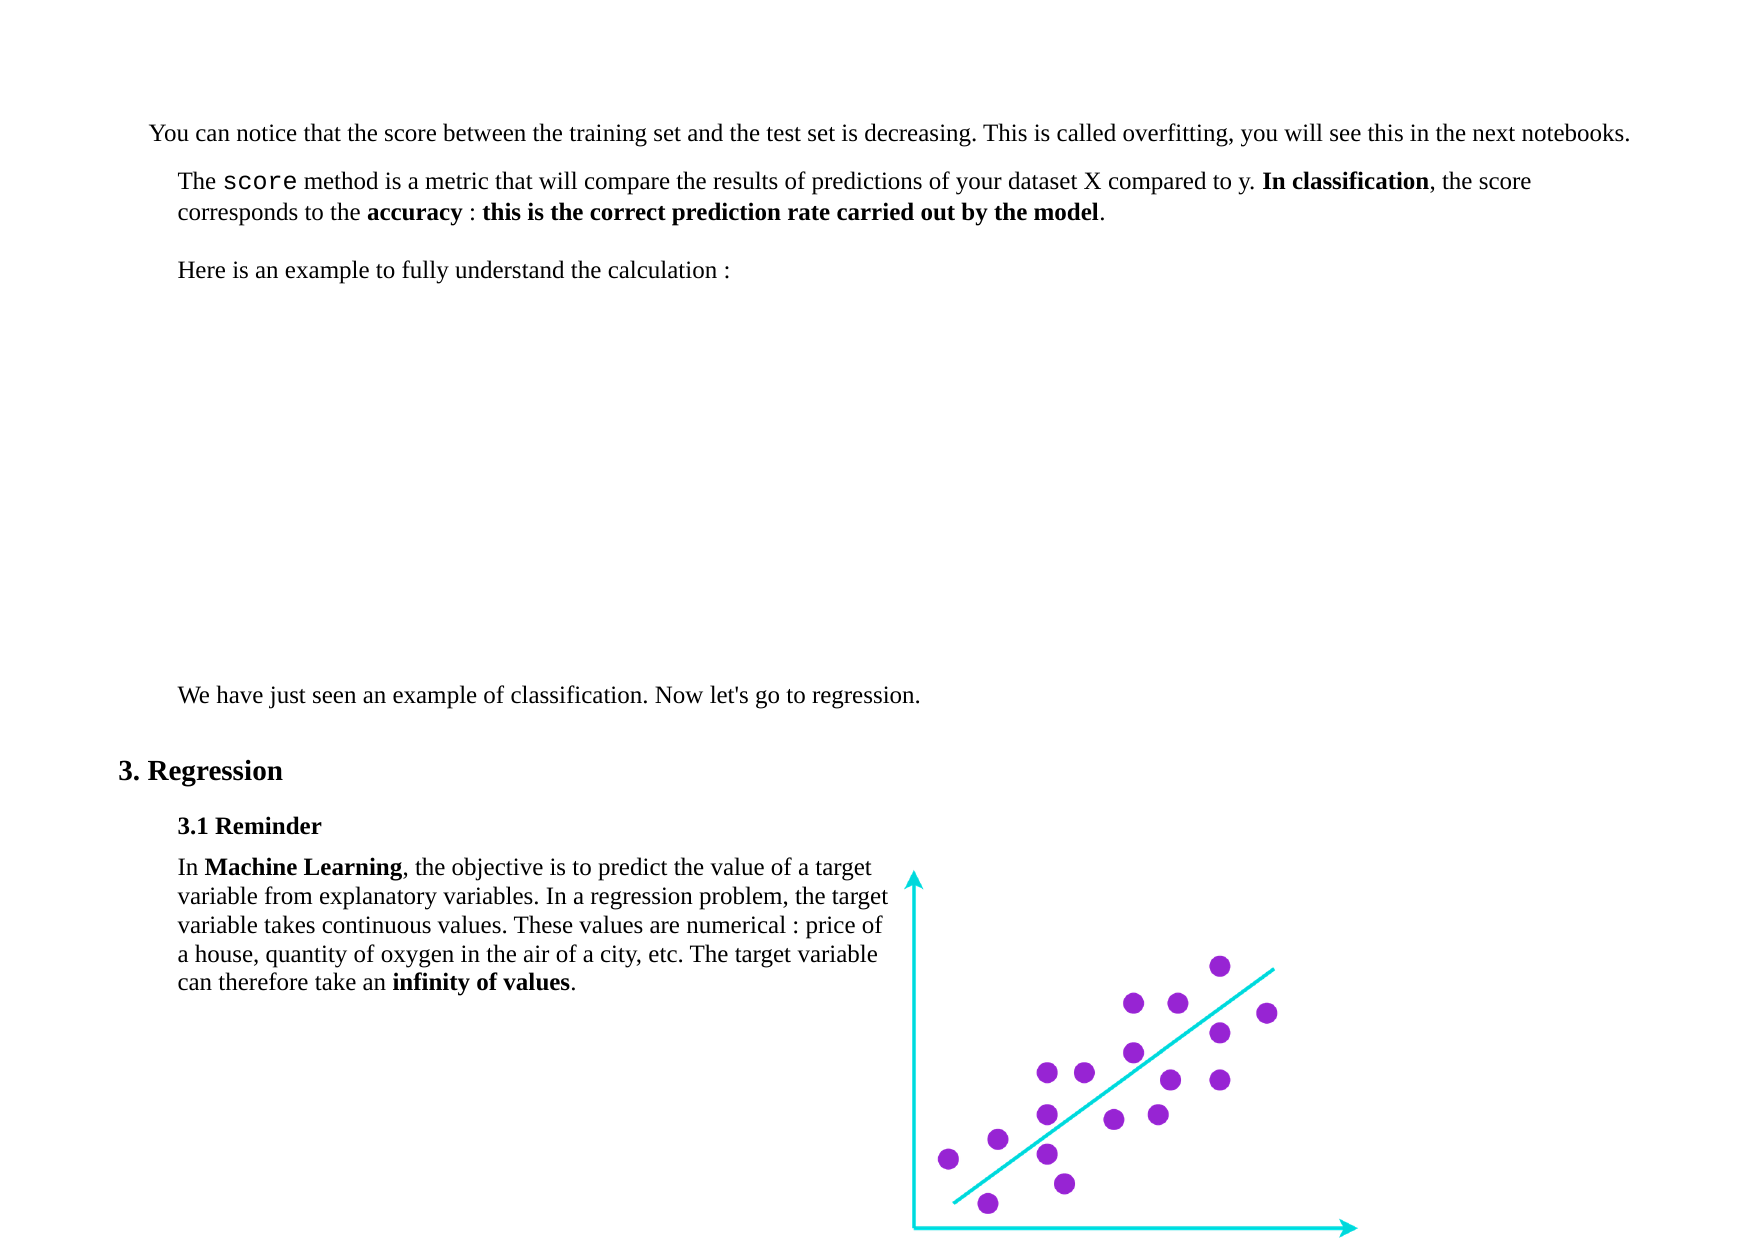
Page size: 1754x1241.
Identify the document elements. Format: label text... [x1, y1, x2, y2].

text The score method is a metric that will compare the results of predictions of your dataset X compared to y. In classification, the score corresponds to the accuracy : this is the correct prediction rate carried out by the model. [177, 166, 1577, 225]
subtitle 3.1 Reminder [177, 811, 1577, 840]
text You can notice that the score between the training set and the test set is decreasing. This is called overfitting, you will see this in the next notebooks. [118, 118, 1636, 147]
picture [893, 860, 1375, 1241]
text Here is an example to fully understand the calculation : [177, 255, 1577, 283]
subtitle 3. Regression [118, 753, 1636, 786]
text We have just seen an example of classification. Now let's go to regression. [177, 680, 1577, 708]
text In Machine Learning, the objective is to predict the value of a target variable from explanatory variables. In a regression problem, the target variable takes continuous values. These values are numerical : price of a house, quantity of oxygen in the air of a city, etc. The target variable can therefore take an infinity of values. [177, 852, 1577, 996]
